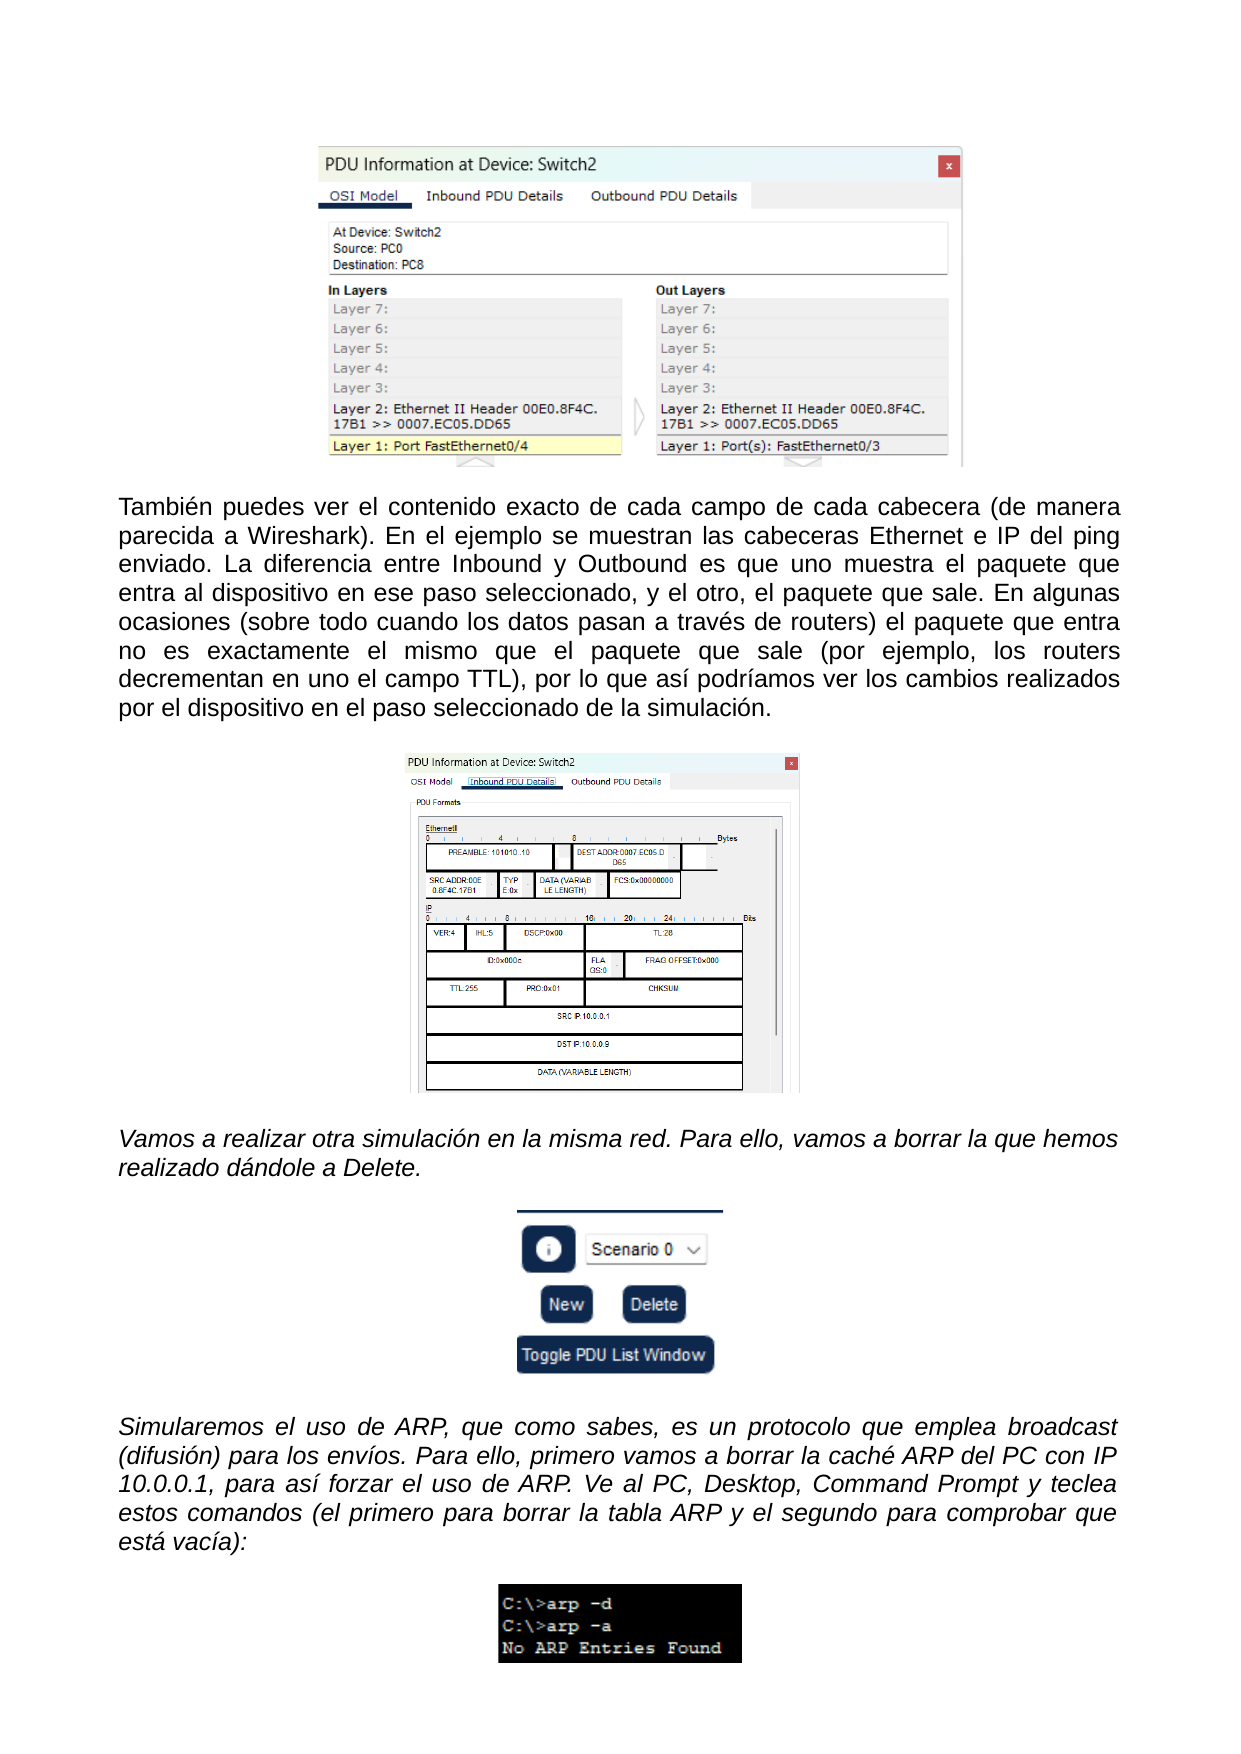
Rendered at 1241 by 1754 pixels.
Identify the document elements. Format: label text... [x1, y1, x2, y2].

picture [517, 1210, 724, 1380]
text Simularemos el uso de ARP, que como sabes, es un protocolo que emplea broadcast (difusión) para los envíos. Para ello, primero vamos a borrar la caché ARP del PC con IP 10.0.0.1, para así forzar el uso de ARP. Ve al PC, Desktop, Command Prompt y teclea estos comandos (el primero para borrar la tabla ARP y el segundo para comprobar que está vacía): [118, 1412, 1122, 1556]
picture [498, 1584, 742, 1663]
text También puedes ver el contenido exacto de cada campo de cada cabecera (de manera parecida a Wireshark). En el ejemplo se muestran las cabeceras Ethernet e IP del ping enviado. La diferencia entre Inbound y Outbound es que uno muestra el paquete que entra al dispositivo en ese paso seleccionado, y el otro, el paquete que sale. En algunas ocasiones (sobre todo cuando los datos pasan a través de routers) el paquete que entra no es exactamente el mismo que el paquete que sale (por ejemplo, los routers decrementan en uno el campo TTL), por lo que así podríamos ver los cambios realizados por el dispositivo en el paso seleccionado de la simulación. [118, 492, 1122, 722]
picture [404, 753, 800, 1093]
text Vamos a realizar otra simulación en la misma red. Para ello, vamos a borrar la que hemos realizado dándole a Delete. [118, 1124, 1122, 1182]
picture [318, 146, 965, 467]
